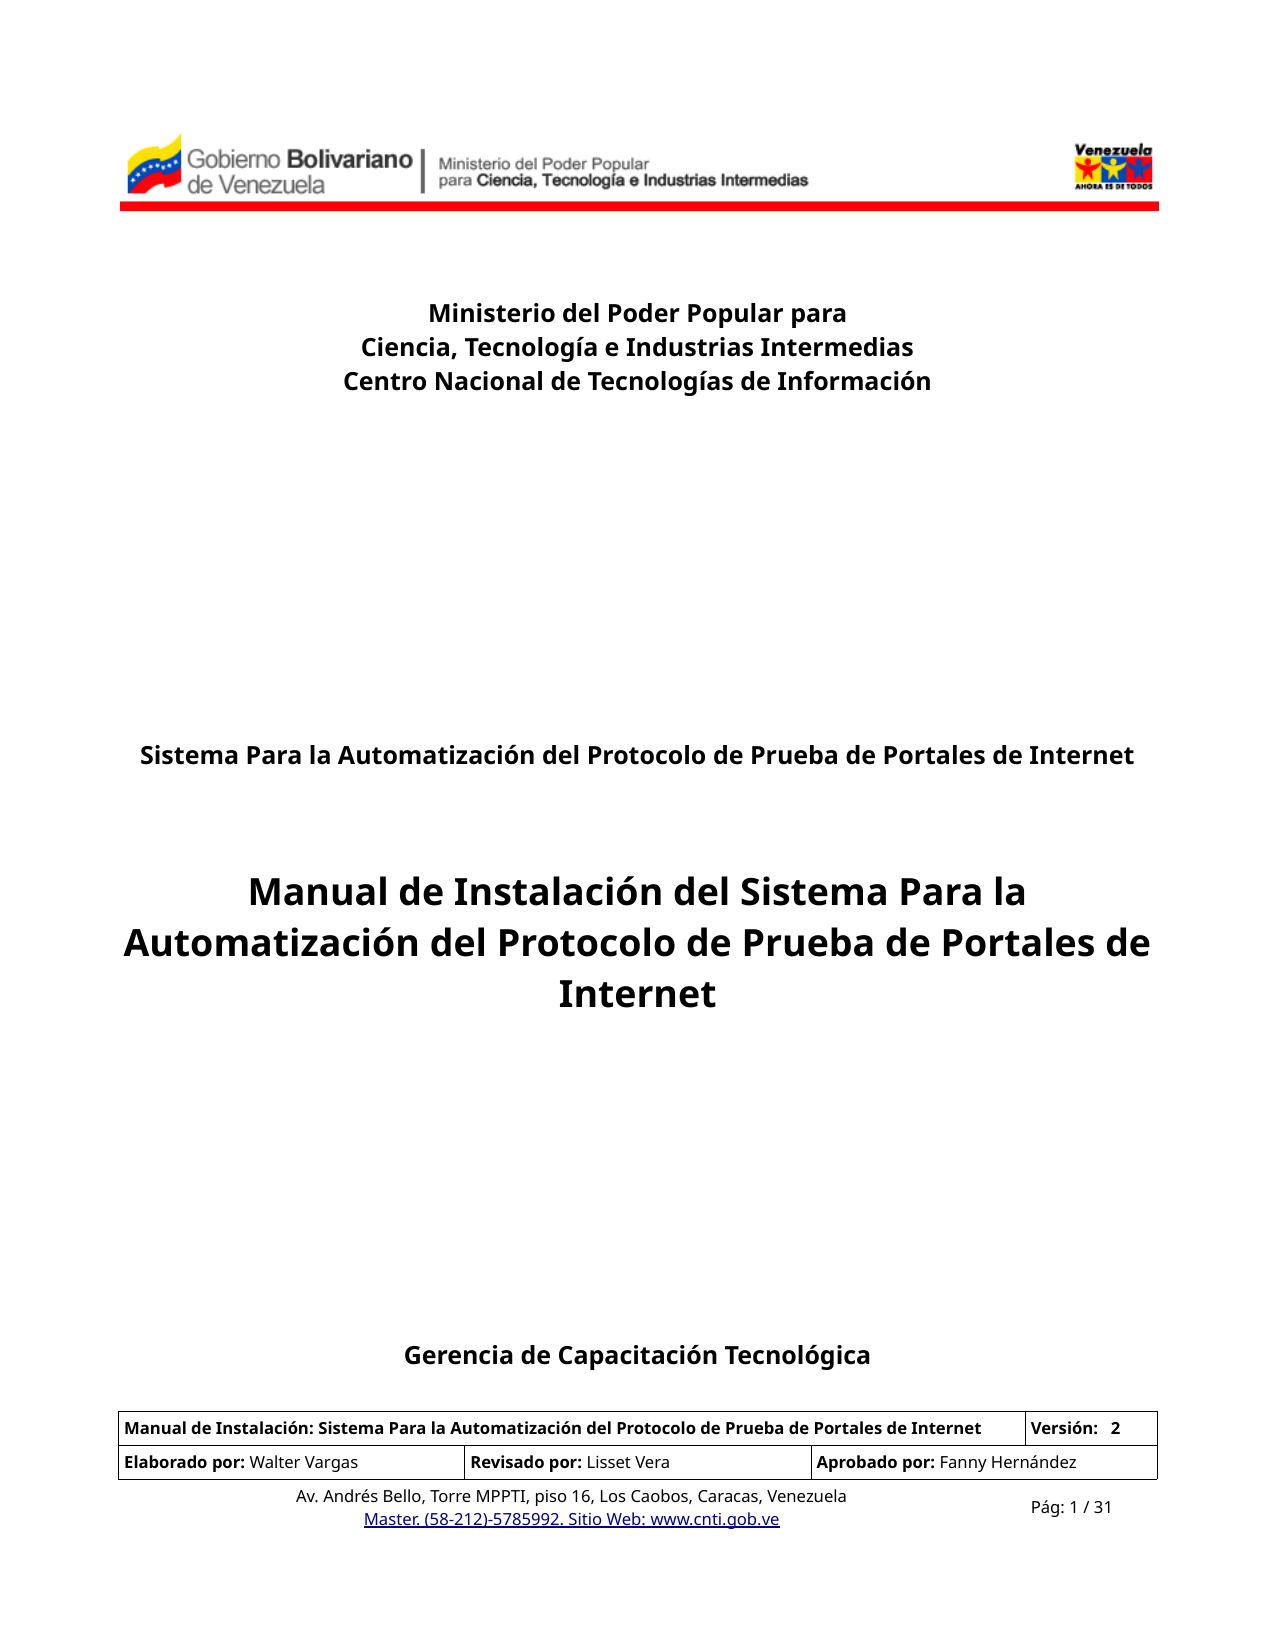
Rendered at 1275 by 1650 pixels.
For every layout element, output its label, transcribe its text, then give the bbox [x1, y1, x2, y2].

text Sistema Para la Automatización del Protocolo de Prueba de Portales de Internet [118, 738, 1157, 772]
text Gerencia de Capacitación Tecnológica [118, 1337, 1157, 1371]
picture [120, 125, 1159, 211]
text Ministerio del Poder Popular para Ciencia, Tecnología e Industrias Intermedias [118, 295, 1157, 363]
text Centro Nacional de Tecnologías de Información [118, 363, 1157, 397]
title Manual de Instalación del Sistema Para la Automatización del Protocolo de Prueba de Portales de Internet [118, 865, 1157, 1018]
